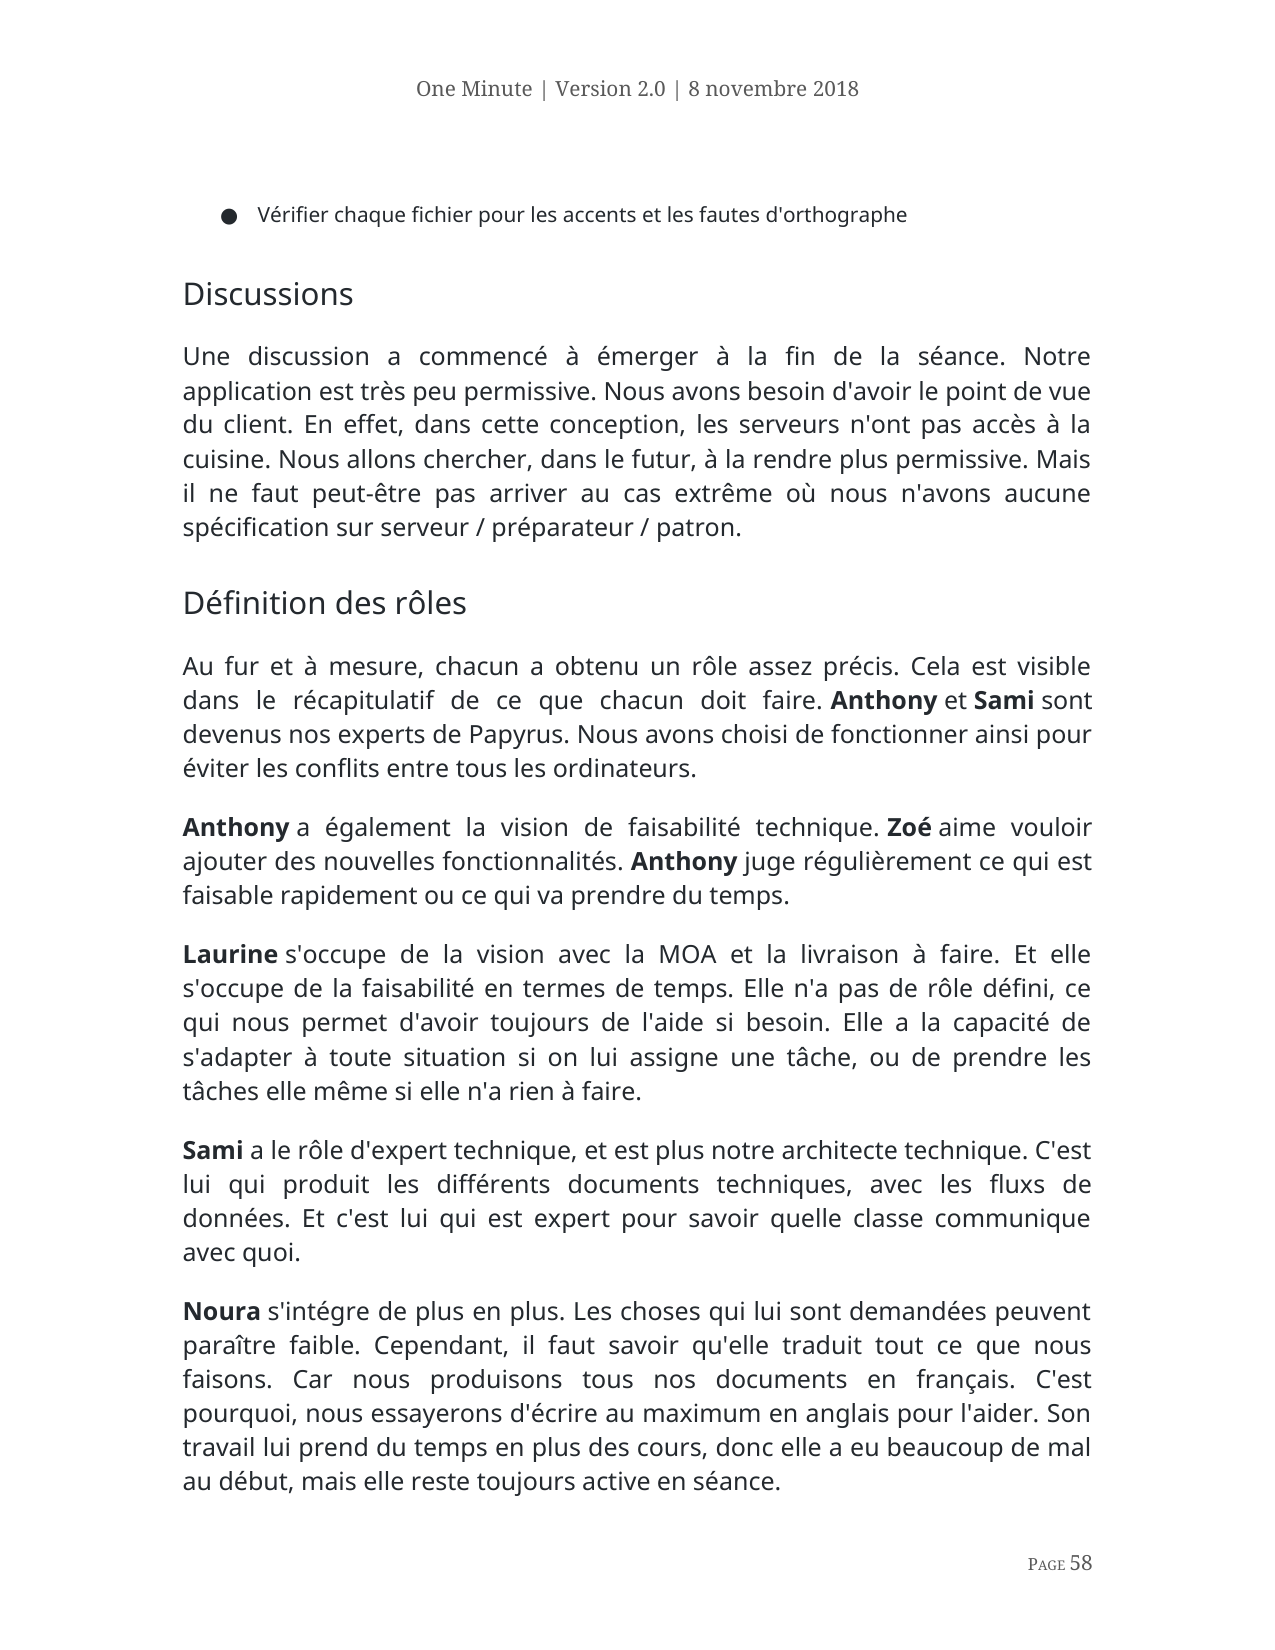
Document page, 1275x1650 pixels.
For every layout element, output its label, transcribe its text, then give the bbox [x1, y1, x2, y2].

text Anthony a également la vision de faisabilité technique. Zoé aime vouloir ajouter des nouvelles fonctionnalités. Anthony juge régulièrement ce qui est faisable rapidement ou ce qui va prendre du temps. [182, 810, 1093, 912]
subtitle Définition des rôles [182, 581, 1093, 623]
text Sami a le rôle d'expert technique, et est plus notre architecte technique. C'est lui qui produit les différents documents techniques, avec les fluxs de données. Et c'est lui qui est expert pour savoir quelle classe communique avec quoi. [182, 1132, 1093, 1268]
text Au fur et à mesure, chacun a obtenu un rôle assez précis. Cela est visible dans le récapitulatif de ce que chacun doit faire. Anthony et Sami sont devenus nos experts de Papyrus. Nous avons choisi de fonctionner ainsi pour éviter les conflits entre tous les ordinateurs. [182, 648, 1093, 785]
text Laurine s'occupe de la vision avec la MOA et la livraison à faire. Et elle s'occupe de la faisabilité en termes de temps. Elle n'a pas de rôle défini, ce qui nous permet d'avoir toujours de l'aide si besoin. Elle a la capacité de s'adapter à toute situation si on lui assigne une tâche, ou de prendre les tâches elle même si elle n'a rien à faire. [182, 937, 1093, 1107]
text Une discussion a commencé à émerger à la fin de la séance. Notre application est très peu permissive. Nous avons besoin d'avoir le point de vue du client. En effet, dans cette conception, les serveurs n'ont pas accès à la cuisine. Nous allons chercher, dans le futur, à la rendre plus permissive. Mais il ne faut peut-être pas arriver au cas extrême où nous n'avons aucune spécification sur serveur / préparateur / patron. [182, 339, 1093, 543]
list Vérifier chaque fichier pour les accents et les fautes d'orthographe [220, 191, 1093, 234]
subtitle Discussions [182, 271, 1093, 314]
text Noura s'intégre de plus en plus. Les choses qui lui sont demandées peuvent paraître faible. Cependant, il faut savoir qu'elle traduit tout ce que nous faisons. Car nous produisons tous nos documents en français. C'est pourquoi, nous essayerons d'écrire au maximum en anglais pour l'aider. Son travail lui prend du temps en plus des cours, donc elle a eu beaucoup de mal au début, mais elle reste toujours active en séance. [182, 1293, 1093, 1498]
